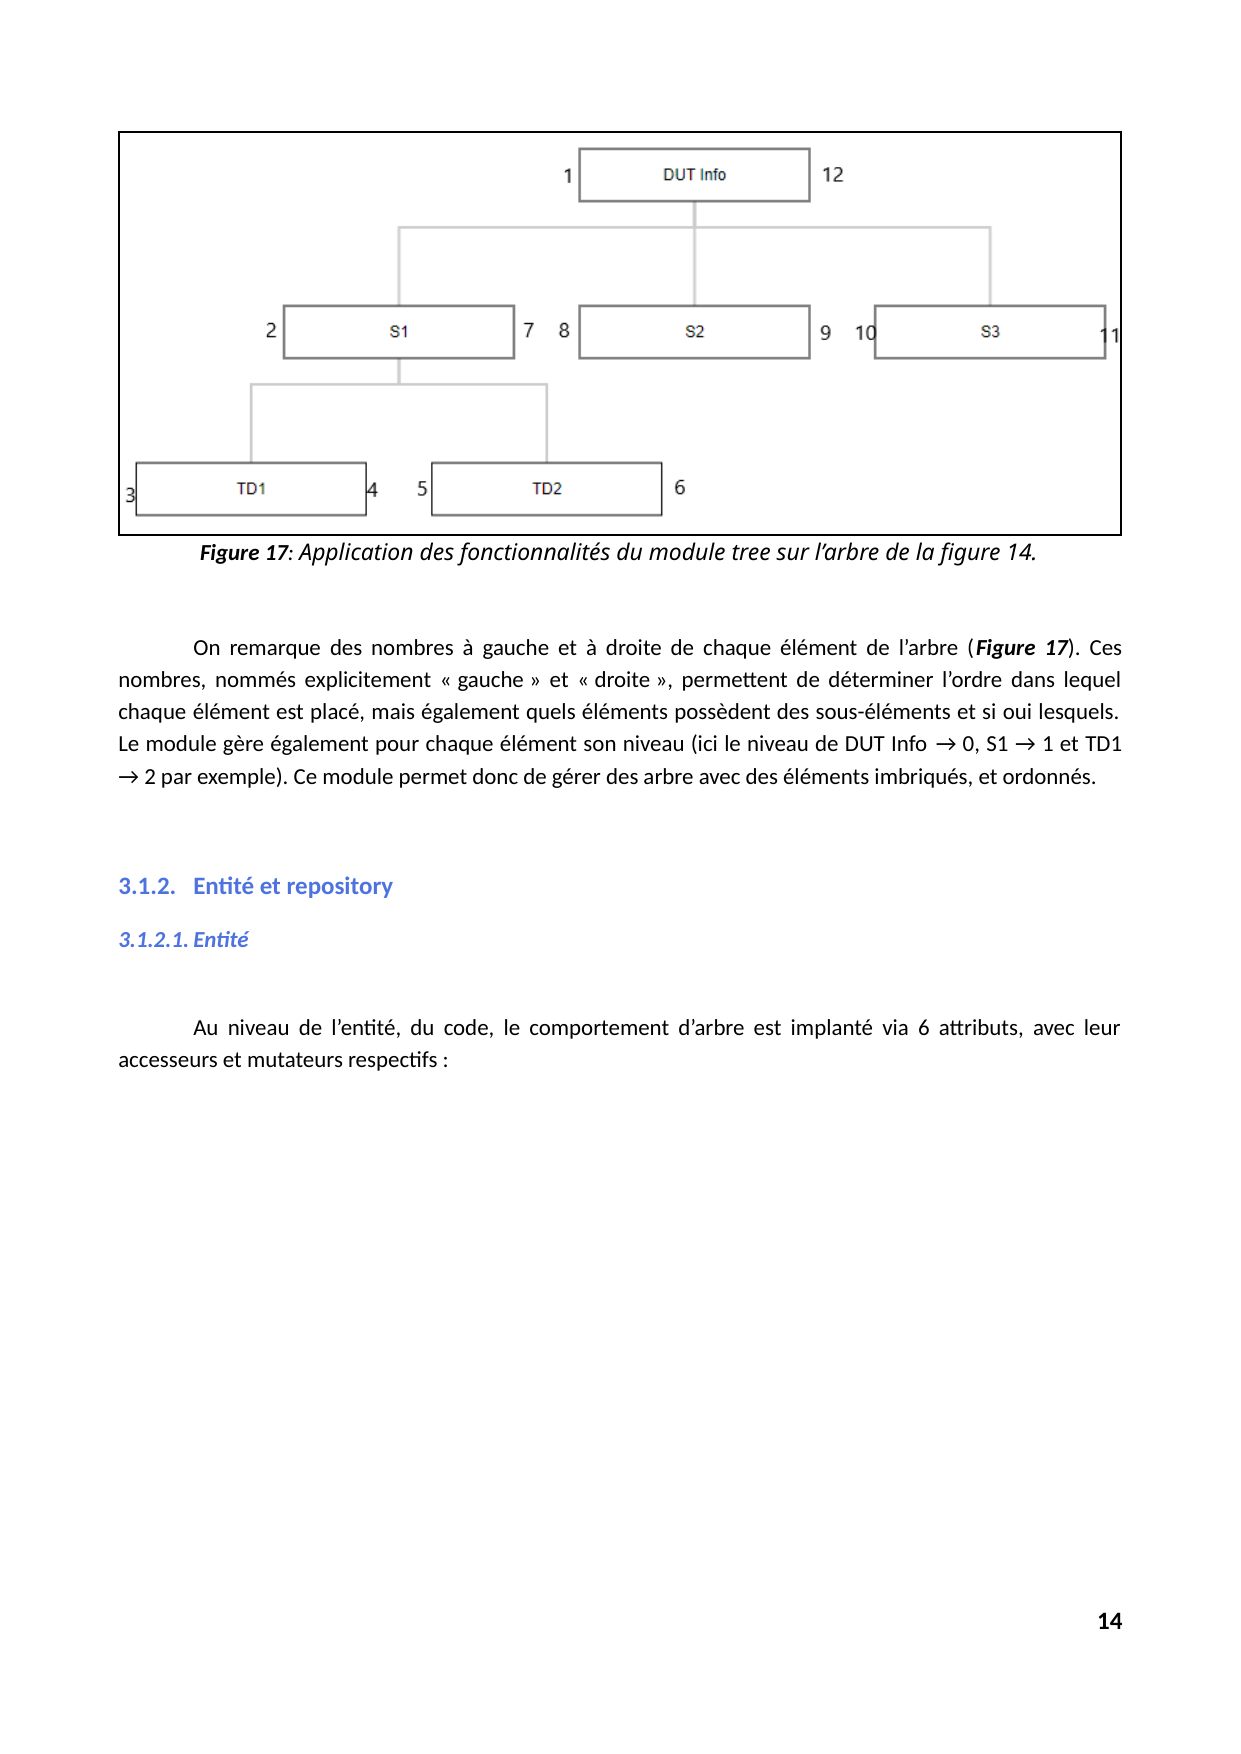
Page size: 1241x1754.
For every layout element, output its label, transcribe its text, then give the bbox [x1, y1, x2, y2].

text On remarque des nombres à gauche et à droite de chaque élément de l’arbre (Figure 17). Ces nombres, nommés explicitement « gauche » et « droite », permettent de déterminer l’ordre dans lequel chaque élément est placé, mais également quels éléments possèdent des sous-éléments et si oui lesquels. Le module gère également pour chaque élément son niveau (ici le niveau de DUT Info → 0, S1 → 1 et TD1 → 2 par exemple). Ce module permet donc de gérer des arbre avec des éléments imbriqués, et ordonnés. [118, 633, 1122, 790]
subtitle Entité [118, 925, 1122, 953]
text Figure 17: Application des fonctionnalités du module tree sur l’arbre de la figure 14. [118, 536, 1122, 567]
text Au niveau de l’entité, du code, le comportement d’arbre est implanté via 6 attributs, avec leur accesseurs et mutateurs respectifs : [118, 1013, 1122, 1073]
picture [120, 133, 1120, 534]
subtitle Entité et repository [118, 870, 1122, 900]
